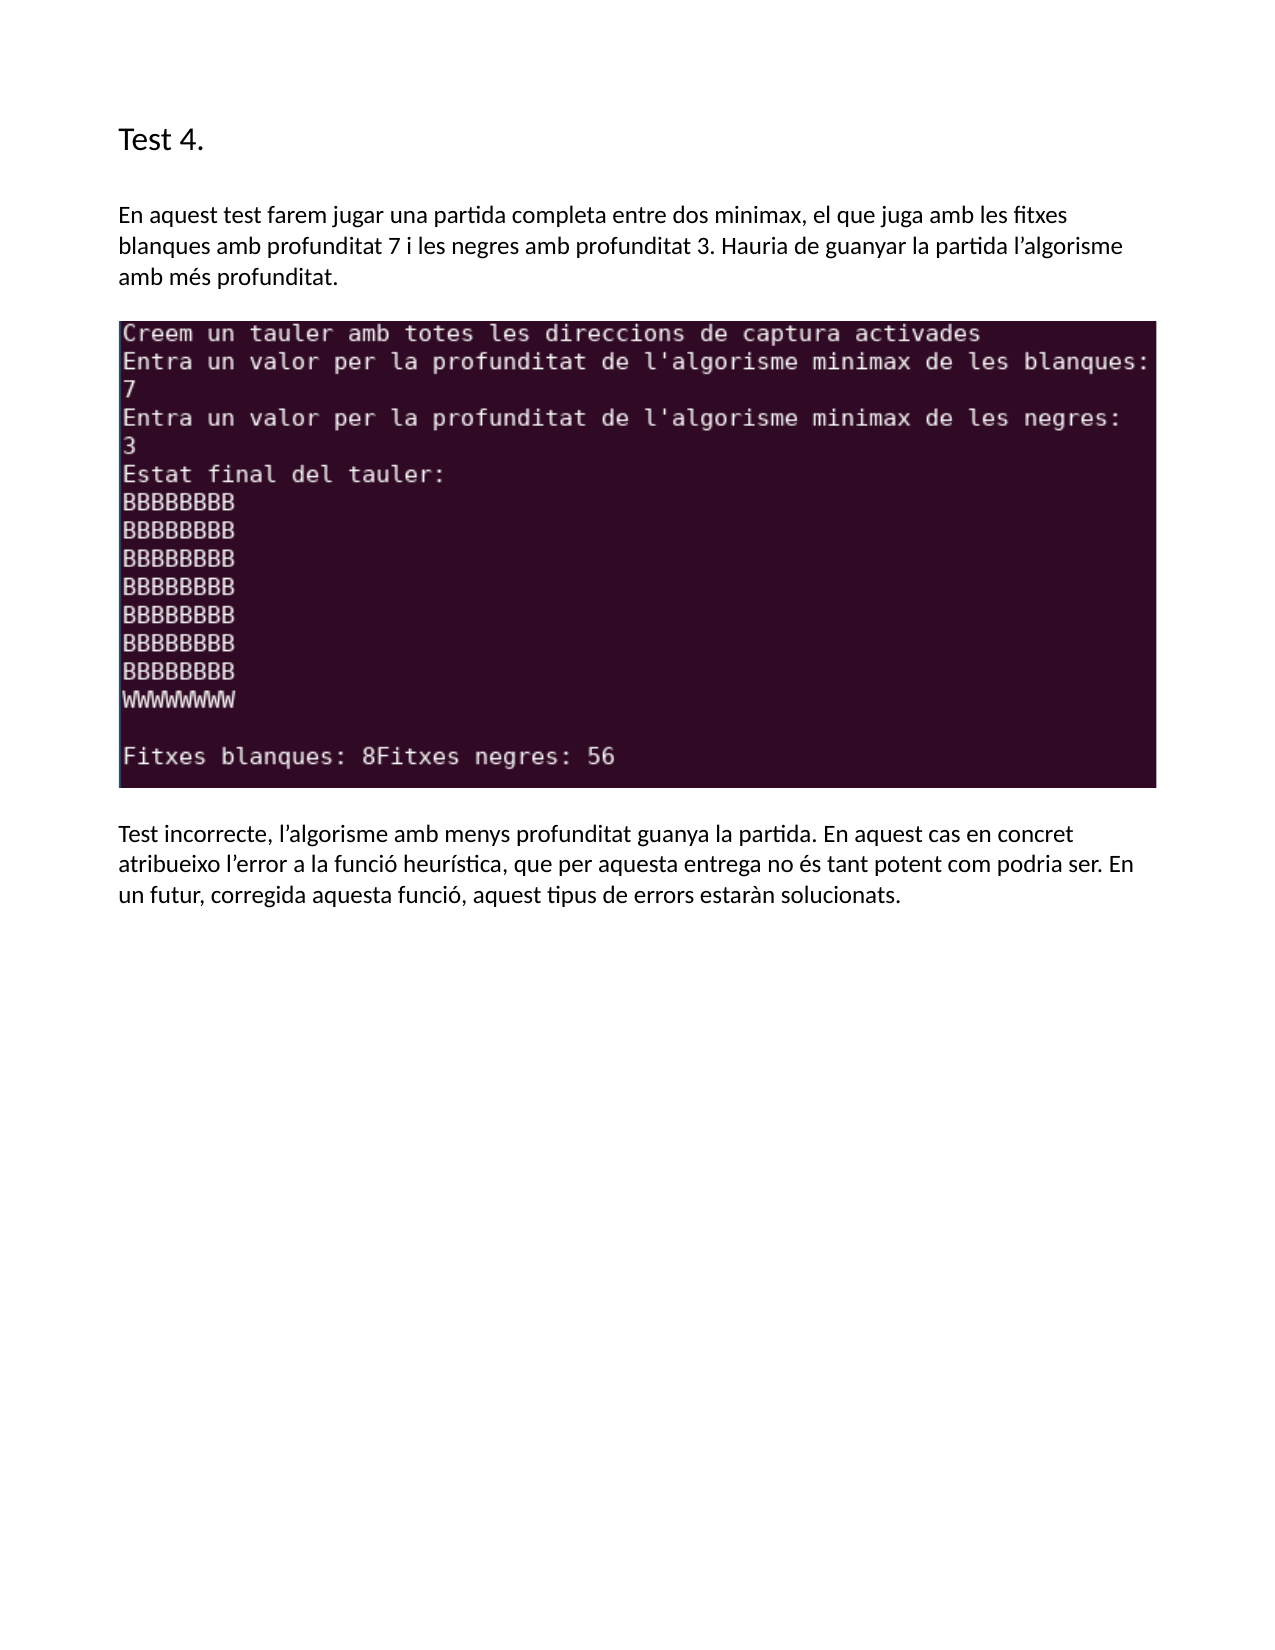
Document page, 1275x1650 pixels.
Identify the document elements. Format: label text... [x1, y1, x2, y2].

text Test 4. [118, 118, 1157, 159]
text En aquest test farem jugar una partida completa entre dos minimax, el que juga amb les fitxes blanques amb profunditat 7 i les negres amb profunditat 3. Hauria de guanyar la partida l’algorisme amb més profunditat. [118, 199, 1157, 291]
text Test incorrecte, l’algorisme amb menys profunditat guanya la partida. En aquest cas en concret atribueixo l’error a la funció heurística, que per aquesta entrega no és tant potent com podria ser. En un futur, corregida aquesta funció, aquest tipus de errors estaràn solucionats. [118, 818, 1157, 909]
picture [118, 321, 1157, 788]
